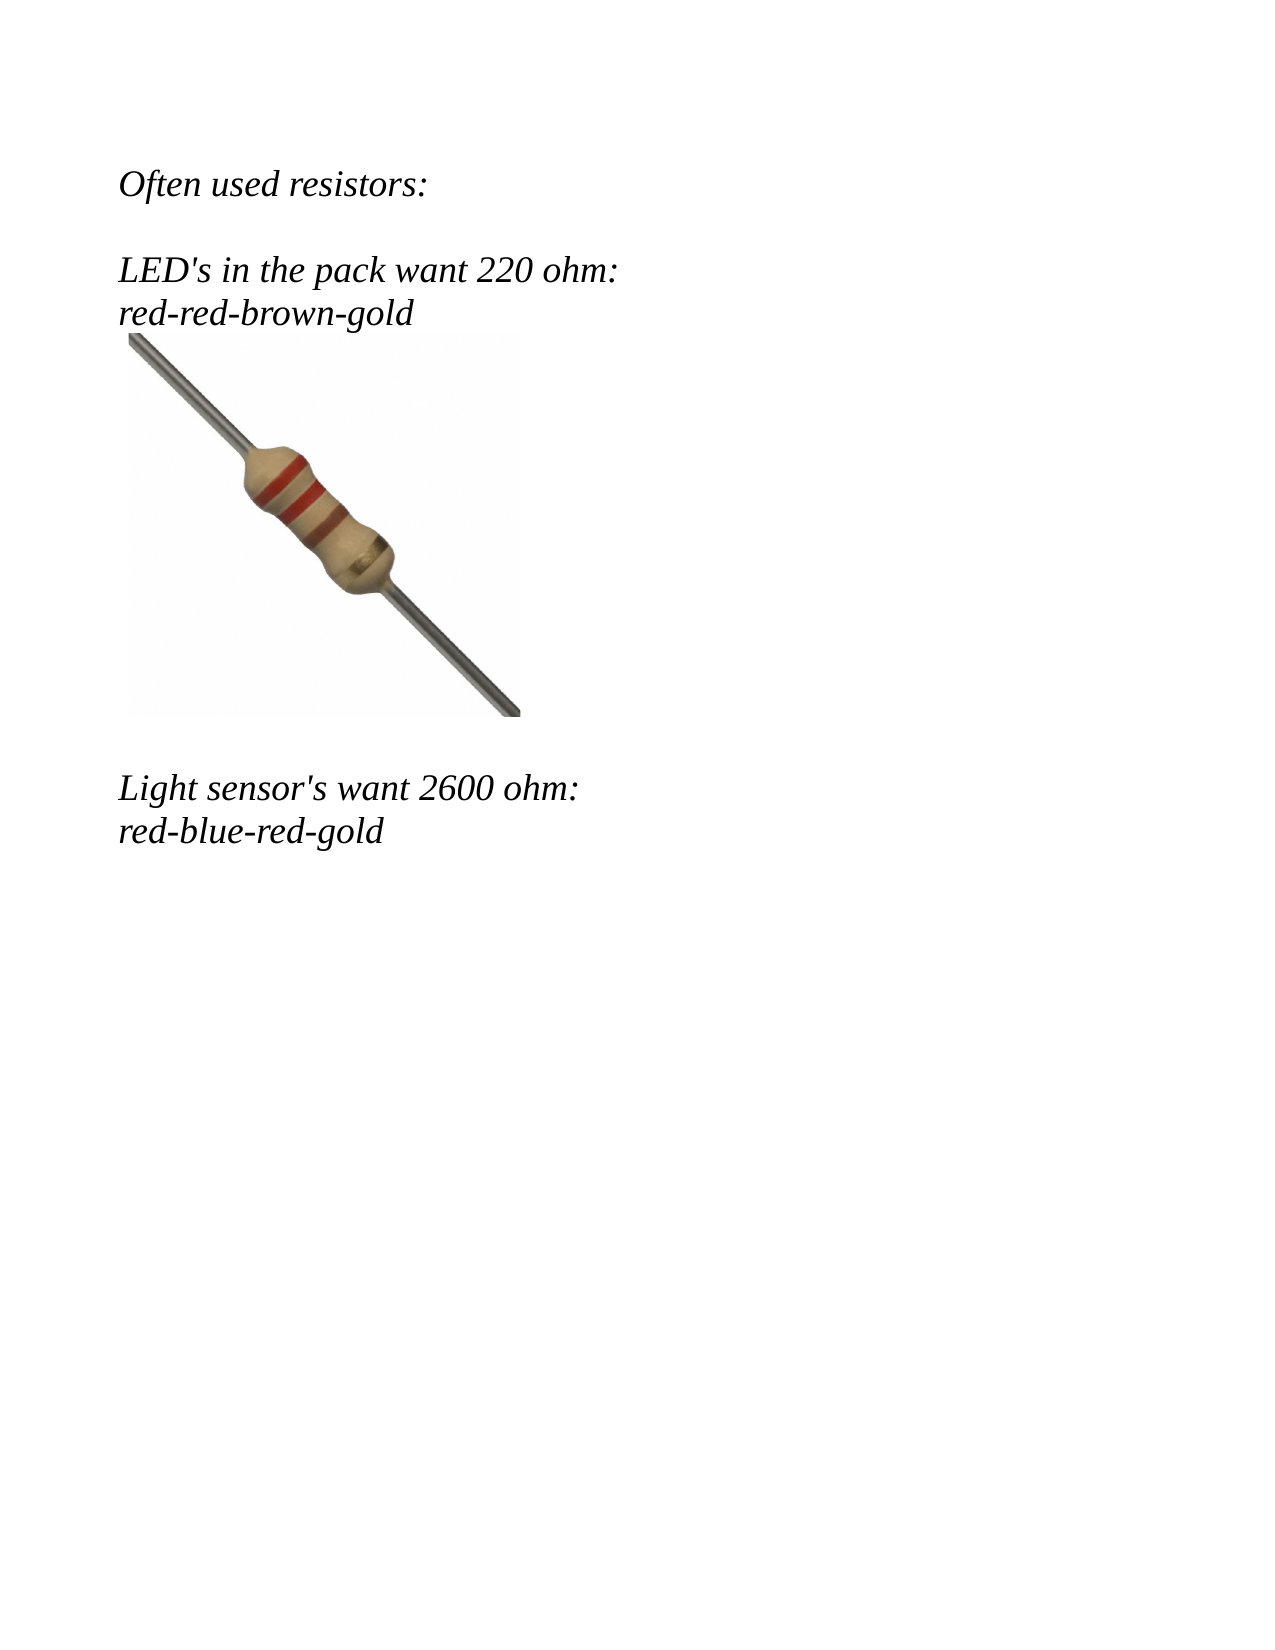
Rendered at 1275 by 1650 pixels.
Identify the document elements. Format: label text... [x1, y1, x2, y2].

text LED's in the pack want 220 ohm: [118, 247, 1157, 291]
text Light sensor's want 2600 ohm: [118, 765, 1157, 808]
text Often used resistors: [118, 161, 1157, 204]
picture [128, 333, 521, 717]
text red-blue-red-gold [118, 808, 1157, 851]
text red-red-brown-gold [118, 291, 1157, 334]
